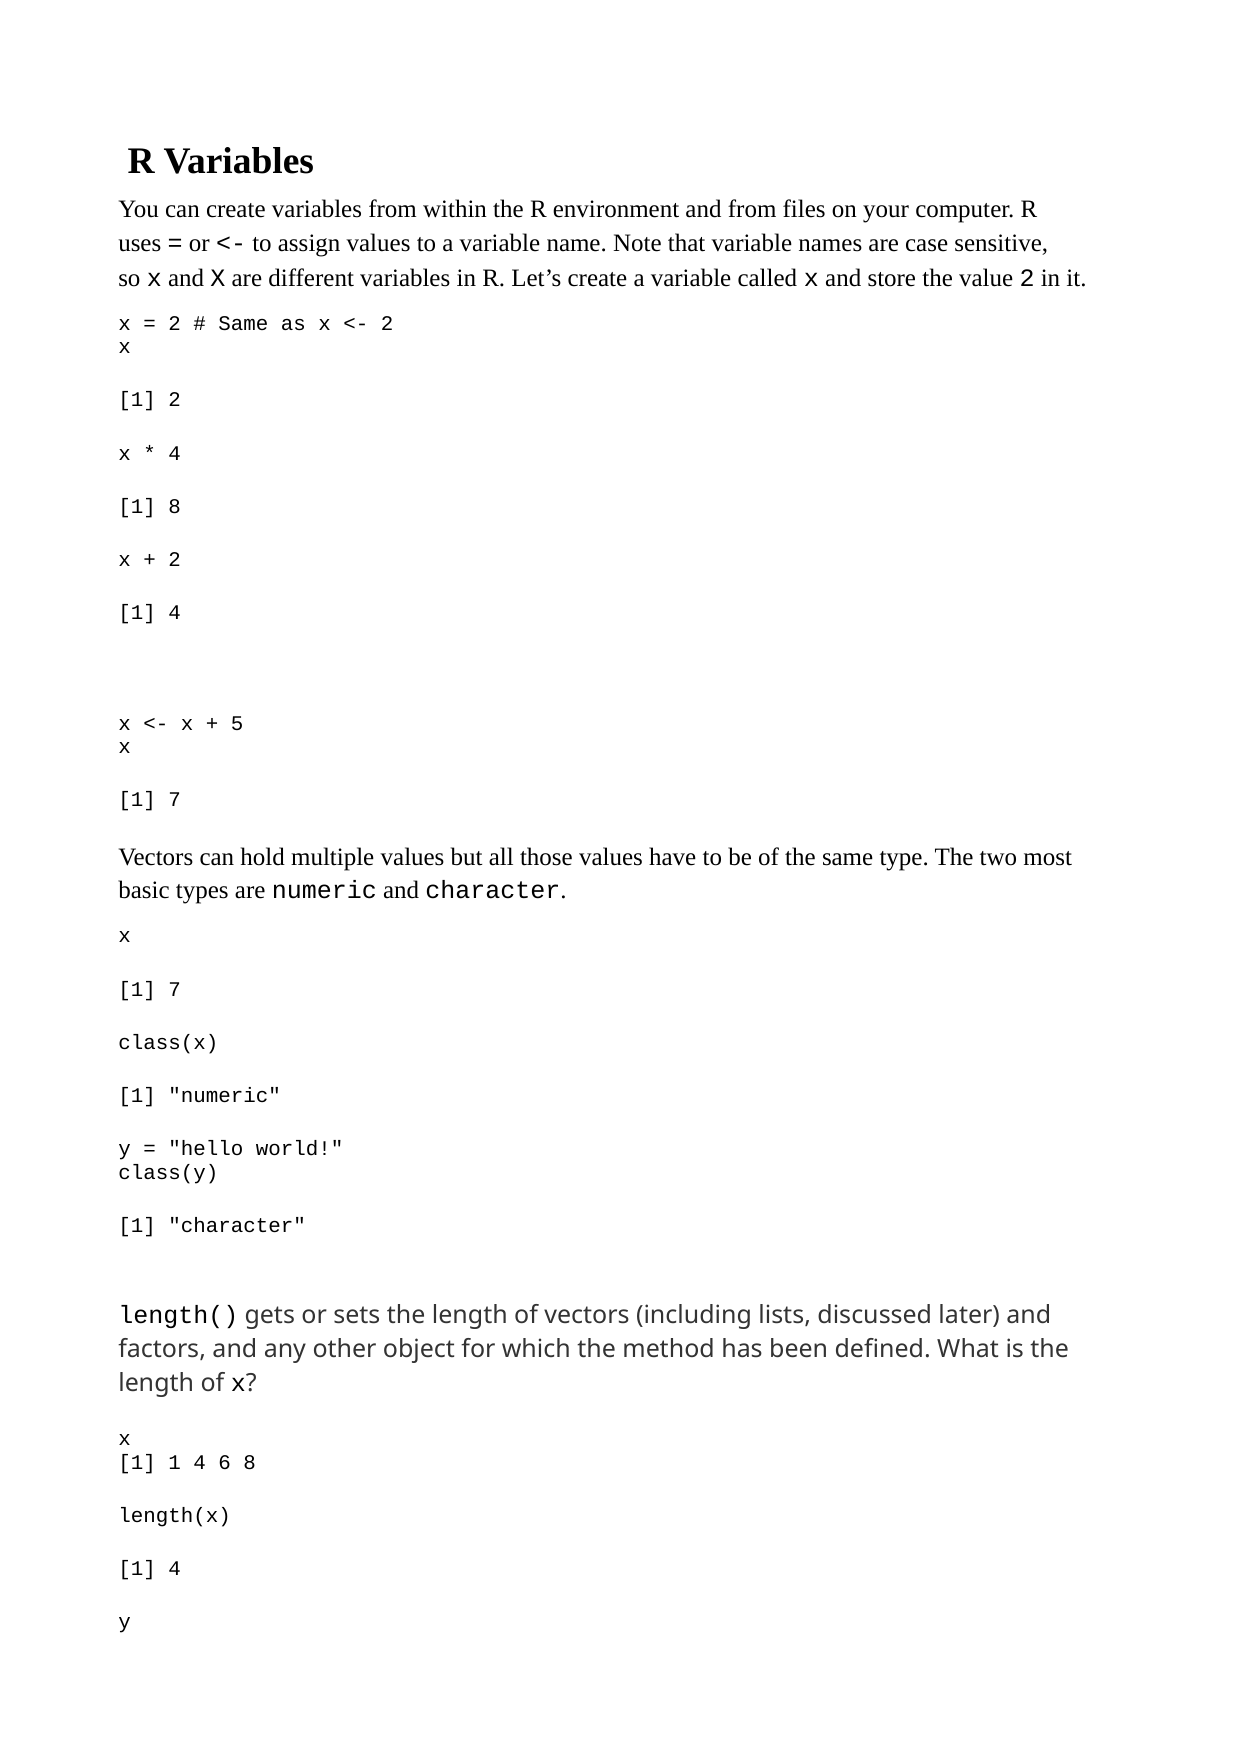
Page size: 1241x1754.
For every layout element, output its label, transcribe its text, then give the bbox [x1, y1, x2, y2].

text length() gets or sets the length of vectors (including lists, discussed later) and factors, and any other object for which the method has been defined. What is the length of x? [118, 1297, 1122, 1399]
text [1] 2 [118, 389, 1122, 413]
text [1] 7 [118, 979, 1122, 1002]
text class(x) [118, 1032, 1122, 1055]
text [1] "character" [118, 1215, 1122, 1238]
text x [118, 736, 1122, 760]
text [1] 7 [118, 789, 1122, 813]
text [1] 1 4 6 8 [118, 1452, 1122, 1475]
text y = "hello world!" [118, 1138, 1122, 1162]
text You can create variables from within the R environment and from files on your computer. R uses = or <- to assign values to a variable name. Note that variable names are case sensitive, so x and X are different variables in R. Let’s create a variable called x and store the value 2 in it. [118, 194, 1122, 293]
text x <- x + 5 [118, 713, 1122, 736]
text x + 2 [118, 549, 1122, 572]
text [1] 4 [118, 1558, 1122, 1582]
text y [118, 1611, 1122, 1635]
subtitle R Variables [118, 139, 1122, 182]
text [1] 4 [118, 602, 1122, 626]
text x * 4 [118, 443, 1122, 466]
text [1] 8 [118, 496, 1122, 519]
text x [118, 336, 1122, 360]
text length(x) [118, 1505, 1122, 1528]
text x = 2 # Same as x <- 2 [118, 313, 1122, 336]
text [1] "numeric" [118, 1085, 1122, 1108]
text class(y) [118, 1162, 1122, 1185]
text Vectors can hold multiple values but all those values have to be of the same type. The two most basic types are numeric and character. [118, 842, 1122, 906]
text x [118, 926, 1122, 949]
text x [118, 1428, 1122, 1452]
